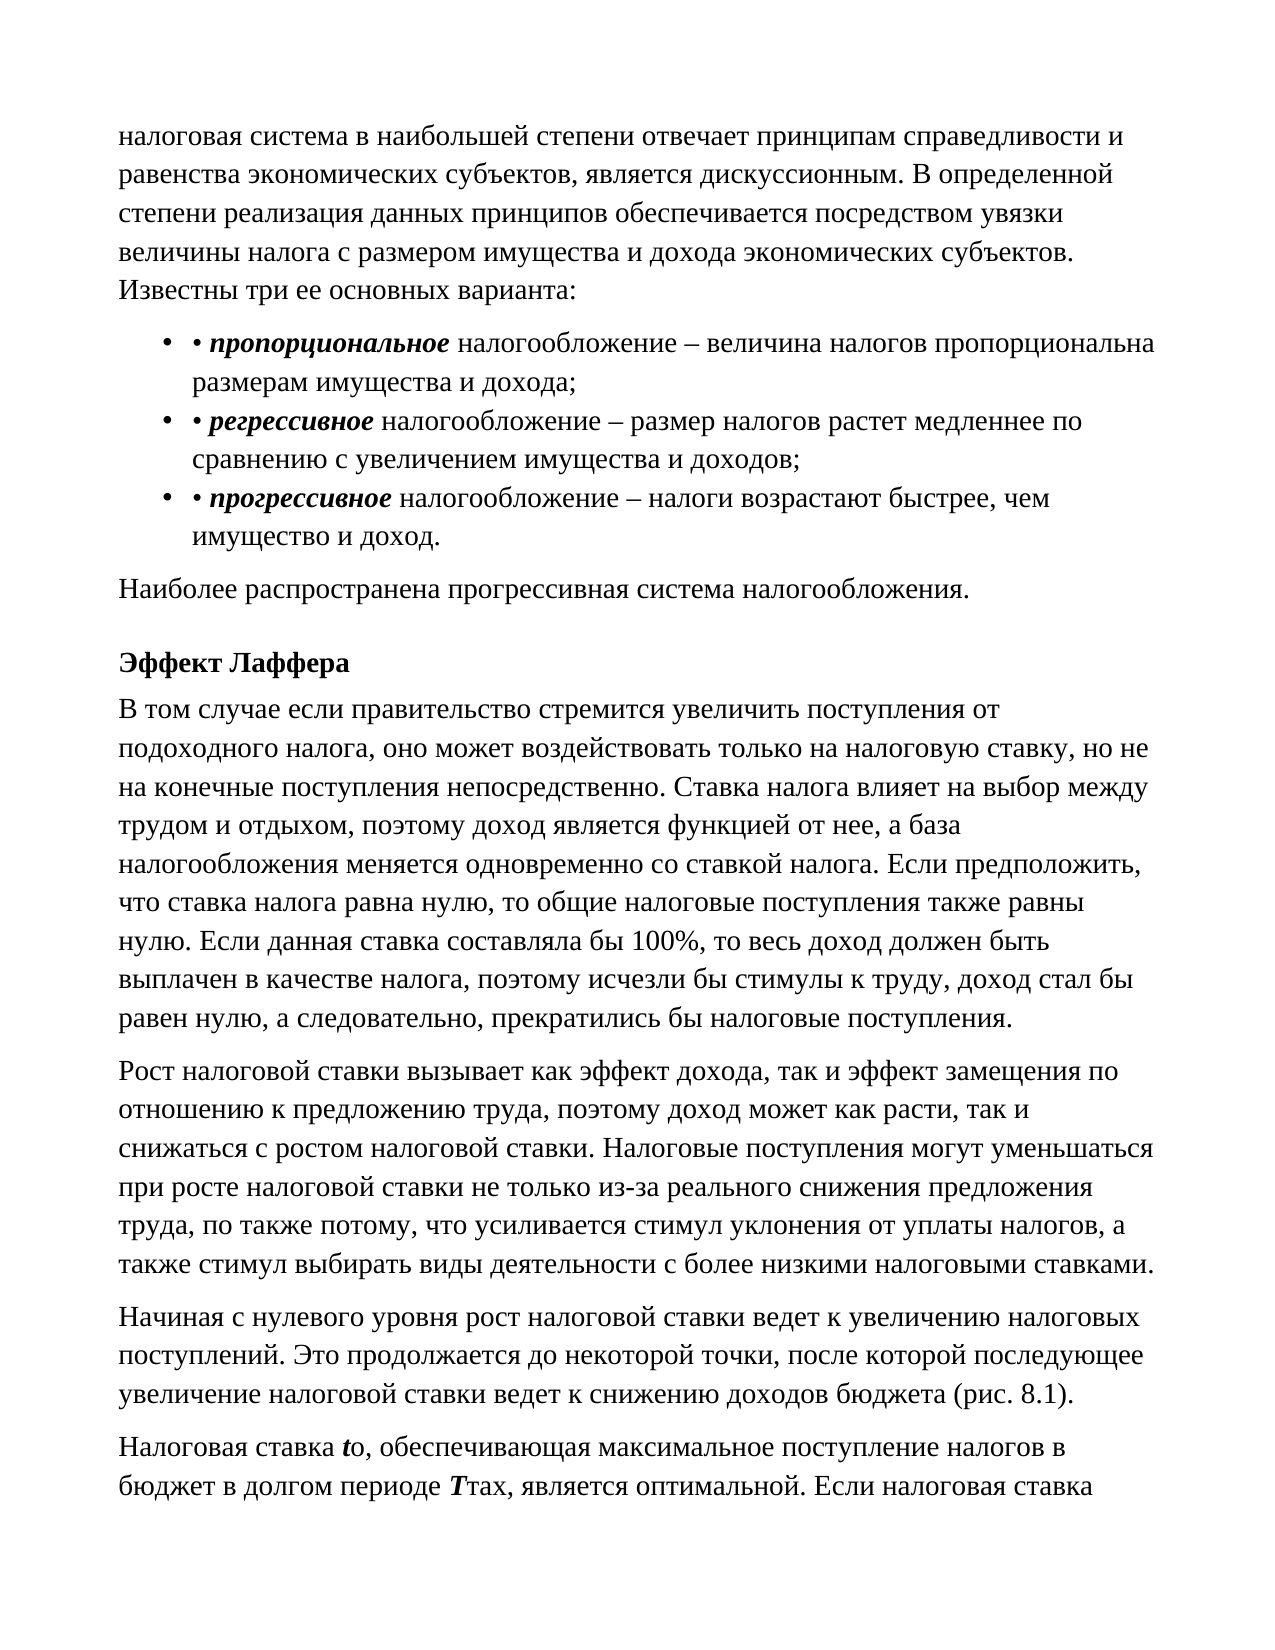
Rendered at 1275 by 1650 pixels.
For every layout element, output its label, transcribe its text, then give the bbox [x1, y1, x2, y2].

text налоговая система в наибольшей степени отвечает принципам справедливости и равенства экономических субъектов, является дискуссионным. В определенной степени реализация данных принципов обеспечивается посредством увязки величины налога с размером имущества и дохода экономических субъектов. Известны три ее основных варианта: [118, 118, 1157, 306]
subtitle Эффект Лаффера [118, 646, 1157, 679]
list • прогрессивное налогообложение – налоги возрастают быстрее, чем имущество и доход. [162, 480, 1157, 552]
text Рост налоговой ставки вызывает как эффект дохода, так и эффект замещения по отношению к предложению труда, поэтому доход может как расти, так и снижаться с ростом налоговой ставки. Налоговые поступления могут уменьшаться при росте налоговой ставки не только из-за реального снижения предложения труда, по также потому, что усиливается стимул уклонения от уплаты налогов, а также стимул выбирать виды деятельности с более низкими налоговыми ставками. [118, 1053, 1157, 1279]
text В том случае если правительство стремится увеличить поступления от подоходного налога, оно может воздействовать только на налоговую ставку, но не на конечные поступления непосредственно. Ставка налога влияет на выбор между трудом и отдыхом, поэтому доход является функцией от нее, а база налогообложения меняется одновременно со ставкой налога. Если предположить, что ставка налога равна нулю, то общие налоговые поступления также равны нулю. Если данная ставка составляла бы 100%, то весь доход должен быть выплачен в качестве налога, поэтому исчезли бы стимулы к труду, доход стал бы равен нулю, а следовательно, прекратились бы налоговые поступления. [118, 692, 1157, 1033]
text Начиная с нулевого уровня рост налоговой ставки ведет к увеличению налоговых поступлений. Это продолжается до некоторой точки, после которой последующее увеличение налоговой ставки ведет к снижению доходов бюджета (рис. 8.1). [118, 1299, 1157, 1409]
list • пропорциональное налогообложение – величина налогов пропорциональна размерам имущества и дохода; [162, 325, 1157, 398]
list • регрессивное налогообложение – размер налогов растет медленнее по сравнению с увеличением имущества и доходов; [162, 403, 1157, 475]
text Налоговая ставка tо, обеспечивающая максимальное поступление налогов в бюджет в долгом периоде Ттах, является оптимальной. Если налоговая ставка [118, 1429, 1157, 1501]
text Наиболее распространена прогрессивная система налогообложения. [118, 572, 1157, 605]
